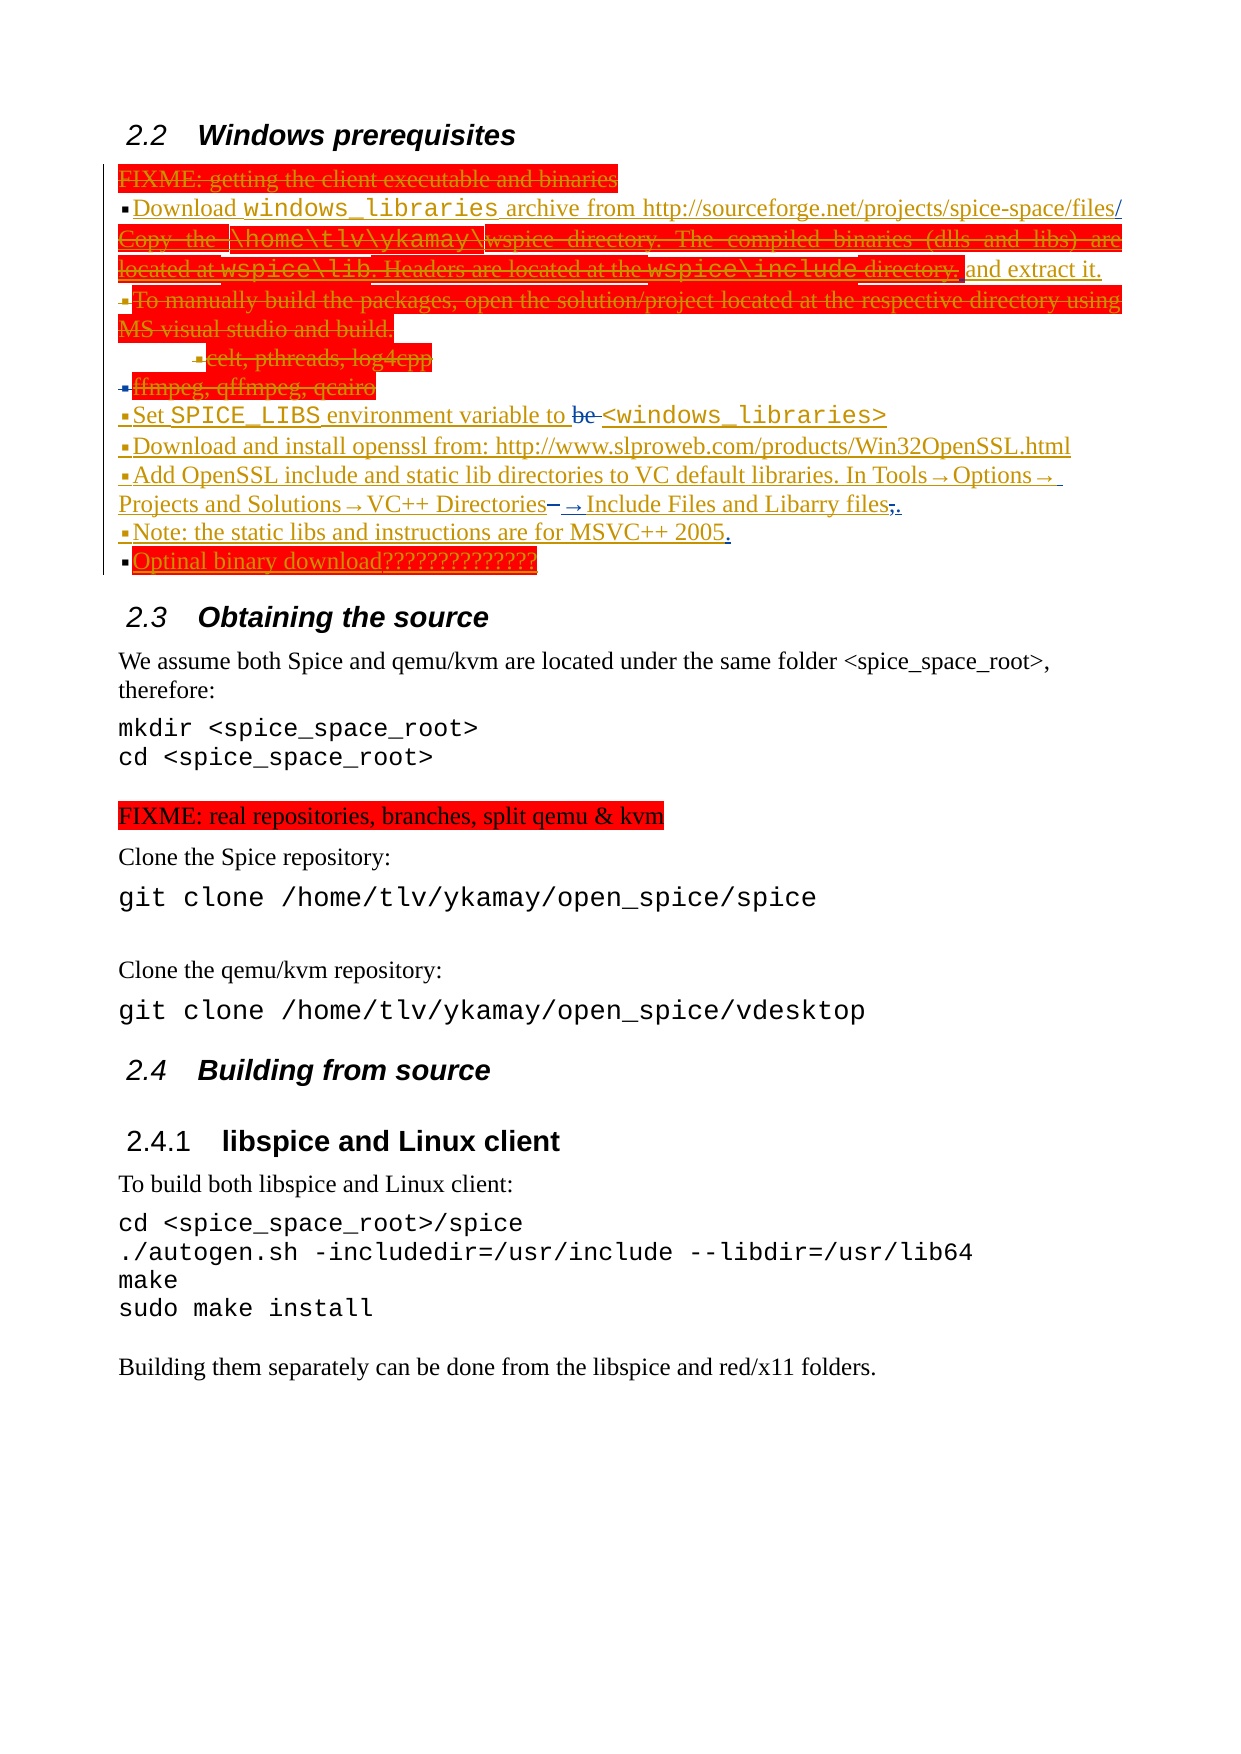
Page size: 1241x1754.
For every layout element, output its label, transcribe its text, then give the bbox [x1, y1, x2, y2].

text git clone /home/tlv/ykamay/open_spice/vdesktop [118, 997, 1122, 1027]
text To build both libspice and Linux client: [118, 1169, 1122, 1198]
text mkdir <spice_space_root> [118, 716, 1122, 744]
subtitle Building from source [118, 1052, 1122, 1086]
text We assume both Spice and qemu/kvm are located under the same folder <spice_space_root>, therefore: [118, 646, 1122, 703]
text git clone /home/tlv/ykamay/open_spice/spice [118, 883, 1122, 914]
list Download and install openssl from: http://www.slproweb.com/products/Win32OpenSSL.html [118, 431, 1122, 460]
list Set SPICE_LIBS environment variable to <windows_libraries> [118, 285, 1122, 343]
text Clone the Spice repository: [118, 842, 1122, 871]
list Add OpenSSL include and static lib directories to VC default libraries. In Tools→Options→ Projects and Solutions→VC++ Directories→Include Files and Libarry files. [118, 460, 1122, 517]
text cd <spice_space_root>/spice [118, 1211, 1122, 1239]
list Download windows_libraries archive from http://sourceforge.net/projects/spice-space/files/ and extract it. [118, 250, 1122, 285]
text Building them separately can be done from the libspice and red/x11 folders. [118, 1352, 1122, 1381]
list Download windows_libraries archive from http://sourceforge.net/projects/spice-space/files/ and extract it. [255, 272, 679, 279]
text cd <spice_space_root> [118, 744, 1122, 773]
text ./autogen.sh -includedir=/usr/include --libdir=/usr/lib64 make sudo make install [118, 1239, 1122, 1324]
list Optinal binary download?????????????? [118, 546, 1122, 575]
text Clone the qemu/kvm repository: [118, 956, 1122, 984]
subtitle libspice and Linux client [118, 1123, 1122, 1157]
subtitle Obtaining the source [118, 600, 1122, 633]
list Note: the static libs and instructions are for MSVC++ 2005. [118, 517, 1122, 546]
text FIXME: real repositories, branches, split qemu & kvm [118, 801, 1122, 830]
subtitle Windows prerequisites [118, 118, 1122, 152]
list Download windows_libraries archive from http://sourceforge.net/projects/spice-space/files/ and extract it. [118, 193, 1122, 240]
